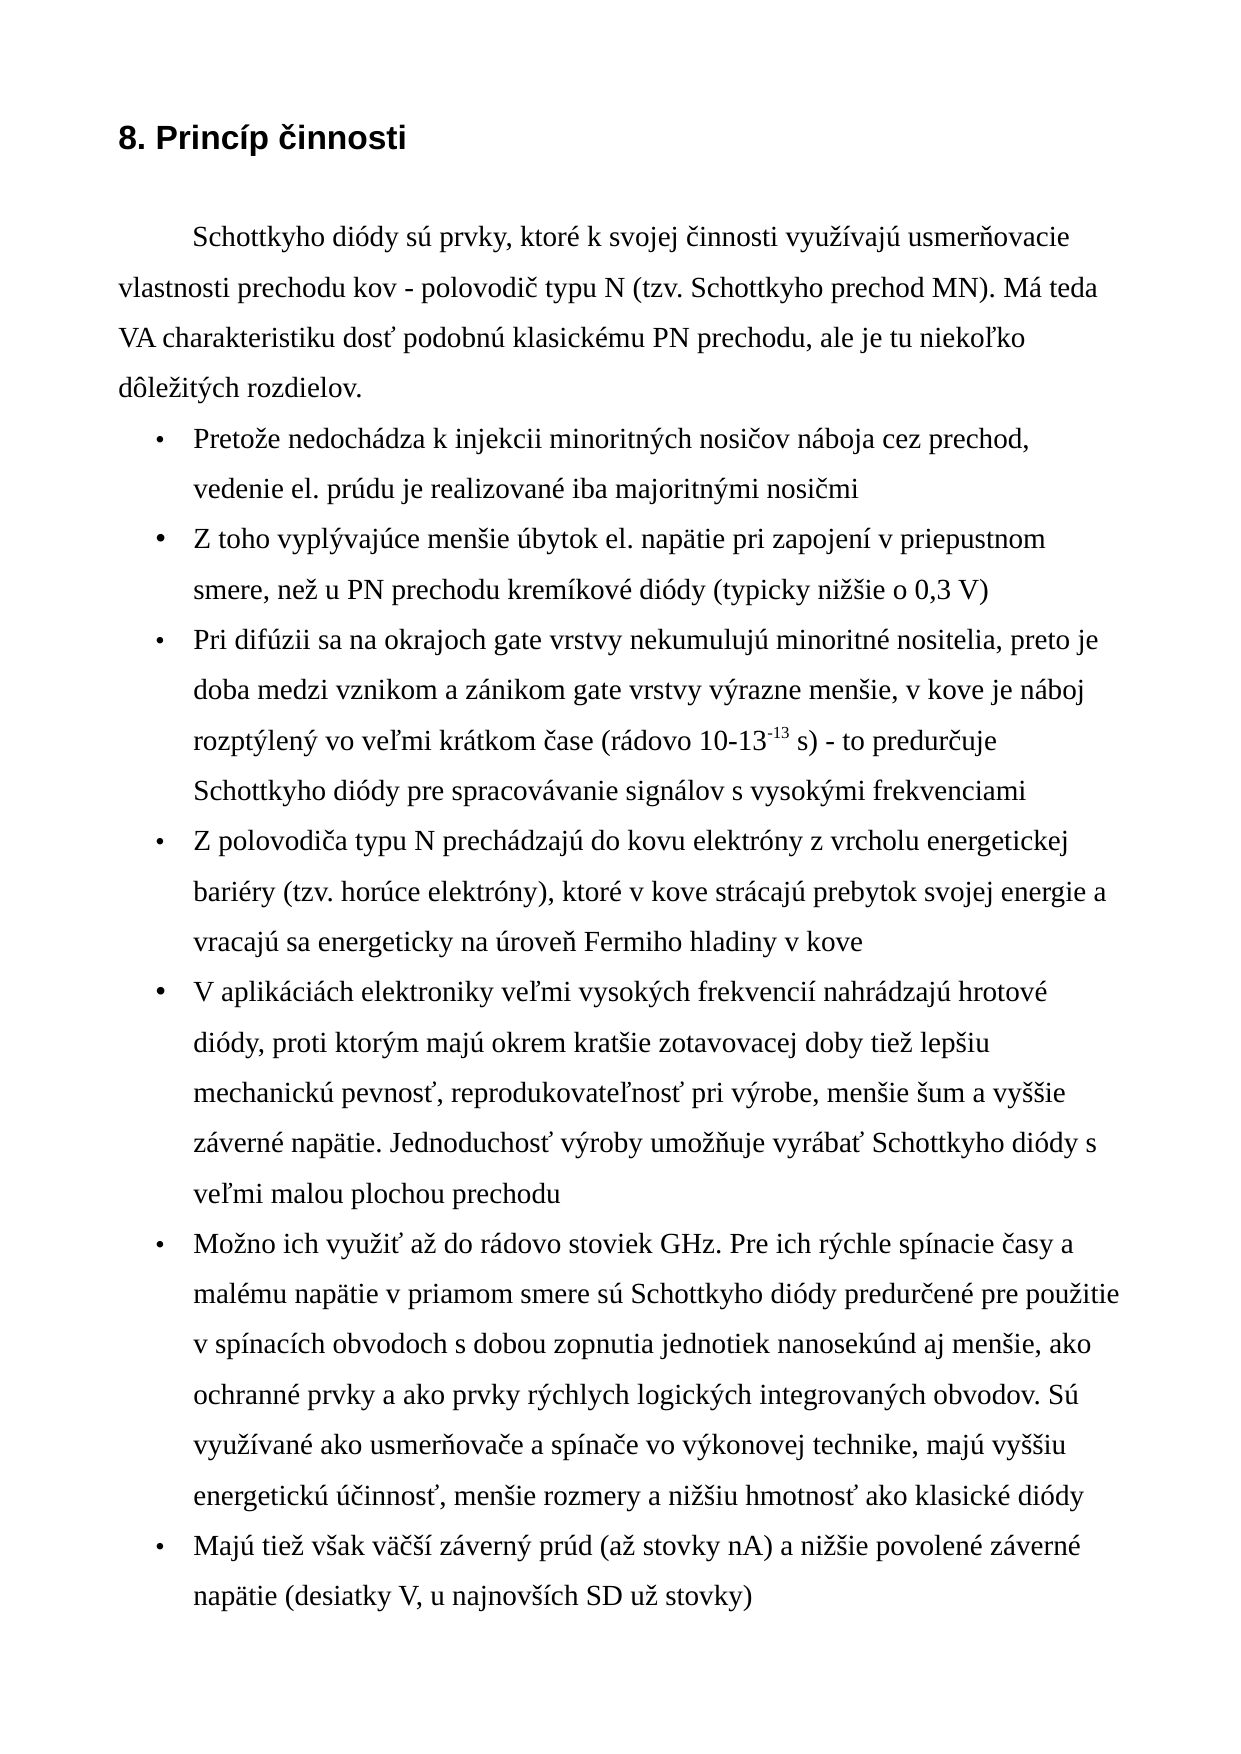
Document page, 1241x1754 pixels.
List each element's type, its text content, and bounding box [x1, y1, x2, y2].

list Pri difúzii sa na okrajoch gate vrstvy nekumulujú minoritné nositelia, preto je doba medzi vznikom a zánikom gate vrstvy výrazne menšie, v kove je náboj rozptýlený vo veľmi krátkom čase (rádovo 10-13-13 s) - to predurčuje Schottkyho diódy pre spracovávanie signálov s vysokými frekvenciami [156, 622, 1122, 807]
list V aplikáciách elektroniky veľmi vysokých frekvencií nahrádzajú hrotové diódy, proti ktorým majú okrem kratšie zotavovacej doby tiež lepšiu mechanickú pevnosť, reprodukovateľnosť pri výrobe, menšie šum a vyššie záverné napätie. Jednoduchosť výroby umožňuje vyrábať Schottkyho diódy s veľmi malou plochou prechodu [156, 974, 1122, 1209]
list Z polovodiča typu N prechádzajú do kovu elektróny z vrcholu energetickej bariéry (tzv. horúce elektróny), ktoré v kove strácajú prebytok svojej energie a vracajú sa energeticky na úroveň Fermiho hladiny v kove [156, 823, 1122, 958]
list Majú tiež však väčší záverný prúd (až stovky nA) a nižšie povolené záverné napätie (desiatky V, u najnovších SD už stovky) [156, 1528, 1122, 1612]
subtitle 8. Princíp činnosti [118, 118, 1122, 157]
list Z toho vyplývajúce menšie úbytok el. napätie pri zapojení v priepustnom smere, než u PN prechodu kremíkové diódy (typicky nižšie o 0,3 V) [156, 521, 1122, 605]
list Možno ich využiť až do rádovo stoviek GHz. Pre ich rýchle spínacie časy a malému napätie v priamom smere sú Schottkyho diódy predurčené pre použitie v spínacích obvodoch s dobou zopnutia jednotiek nanosekúnd aj menšie, ako ochranné prvky a ako prvky rýchlych logických integrovaných obvodov. Sú využívané ako usmerňovače a spínače vo výkonovej technike, majú vyššiu energetickú účinnosť, menšie rozmery a nižšiu hmotnosť ako klasické diódy [156, 1226, 1122, 1511]
list Pretože nedochádza k injekcii minoritných nosičov náboja cez prechod, vedenie el. prúdu je realizované iba majoritnými nosičmi [156, 421, 1122, 505]
text Schottkyho diódy sú prvky, ktoré k svojej činnosti využívajú usmerňovacie vlastnosti prechodu kov - polovodič typu N (tzv. Schottkyho prechod MN). Má teda VA charakteristiku dosť podobnú klasickému PN prechodu, ale je tu niekoľko dôležitých rozdielov. [118, 219, 1122, 404]
